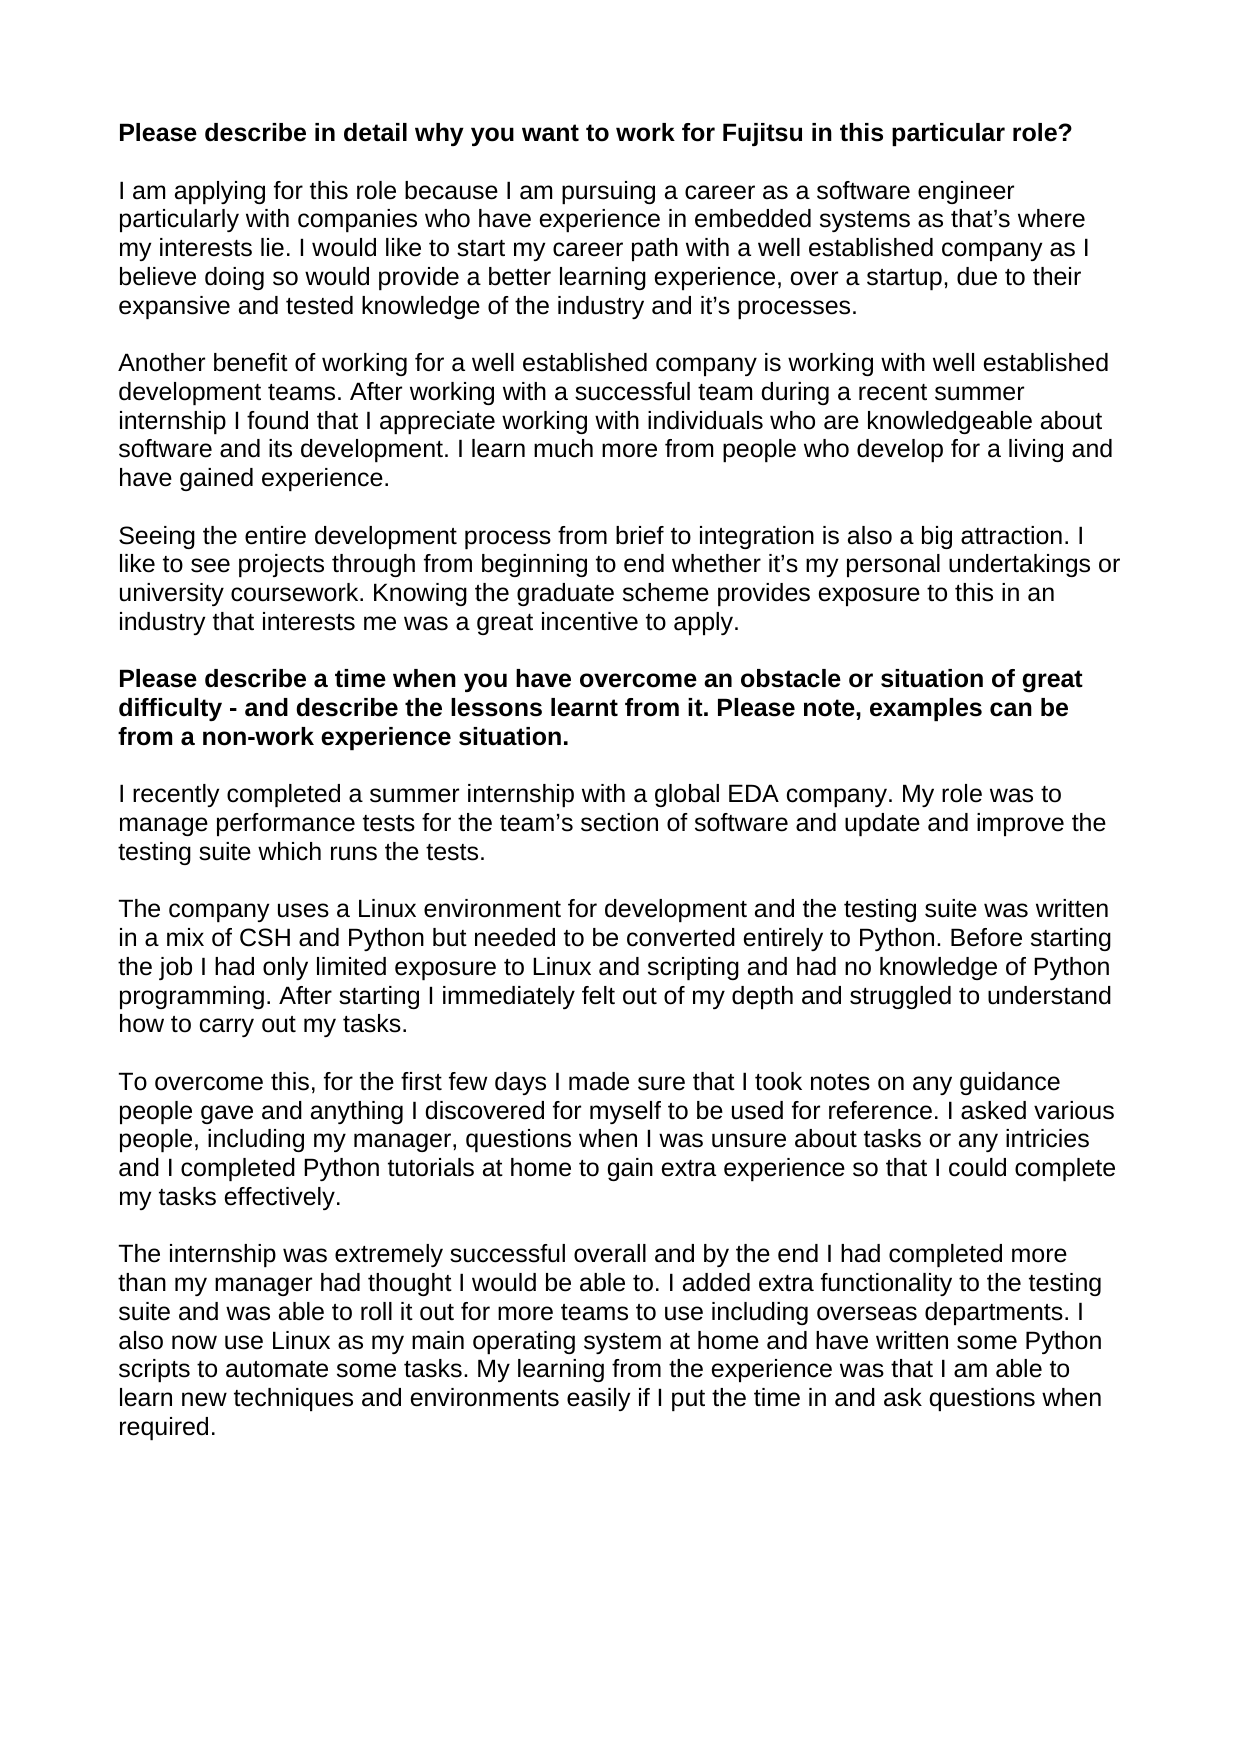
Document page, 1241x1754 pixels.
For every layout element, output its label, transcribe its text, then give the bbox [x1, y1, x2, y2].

text Seeing the entire development process from brief to integration is also a big attraction. I like to see projects through from beginning to end whether it’s my personal undertakings or university coursework. Knowing the graduate scheme provides exposure to this in an industry that interests me was a great incentive to apply. [118, 521, 1122, 636]
text I recently completed a summer internship with a global EDA company. My role was to manage performance tests for the team’s section of software and update and improve the testing suite which runs the tests. [118, 779, 1122, 866]
text Another benefit of working for a well established company is working with well established development teams. After working with a successful team during a recent summer internship I found that I appreciate working with individuals who are knowledgeable about software and its development. I learn much more from people who develop for a living and have gained experience. [118, 348, 1122, 492]
text The internship was extremely successful overall and by the end I had completed more than my manager had thought I would be able to. I added extra functionality to the testing suite and was able to roll it out for more teams to use including overseas departments. I also now use Linux as my main operating system at home and have written some Python scripts to automate some tasks. My learning from the experience was that I am able to learn new techniques and environments easily if I put the time in and ask questions when required. [118, 1239, 1122, 1441]
text Please describe in detail why you want to work for Fujitsu in this particular role? [118, 118, 1122, 147]
text The company uses a Linux environment for development and the testing suite was written in a mix of CSH and Python but needed to be converted entirely to Python. Before starting the job I had only limited exposure to Linux and scripting and had no knowledge of Python programming. After starting I immediately felt out of my depth and struggled to understand how to carry out my tasks. [118, 894, 1122, 1038]
text To overcome this, for the first few days I made sure that I took notes on any guidance people gave and anything I discovered for myself to be used for reference. I asked various people, including my manager, questions when I was unsure about tasks or any intricies and I completed Python tutorials at home to gain extra experience so that I could complete my tasks effectively. [118, 1067, 1122, 1211]
text Please describe a time when you have overcome an obstacle or situation of great difficulty - and describe the lessons learnt from it. Please note, examples can be from a non-work experience situation. [118, 664, 1122, 751]
text I am applying for this role because I am pursuing a career as a software engineer particularly with companies who have experience in embedded systems as that’s where my interests lie. I would like to start my career path with a well established company as I believe doing so would provide a better learning experience, over a startup, due to their expansive and tested knowledge of the industry and it’s processes. [118, 176, 1122, 319]
